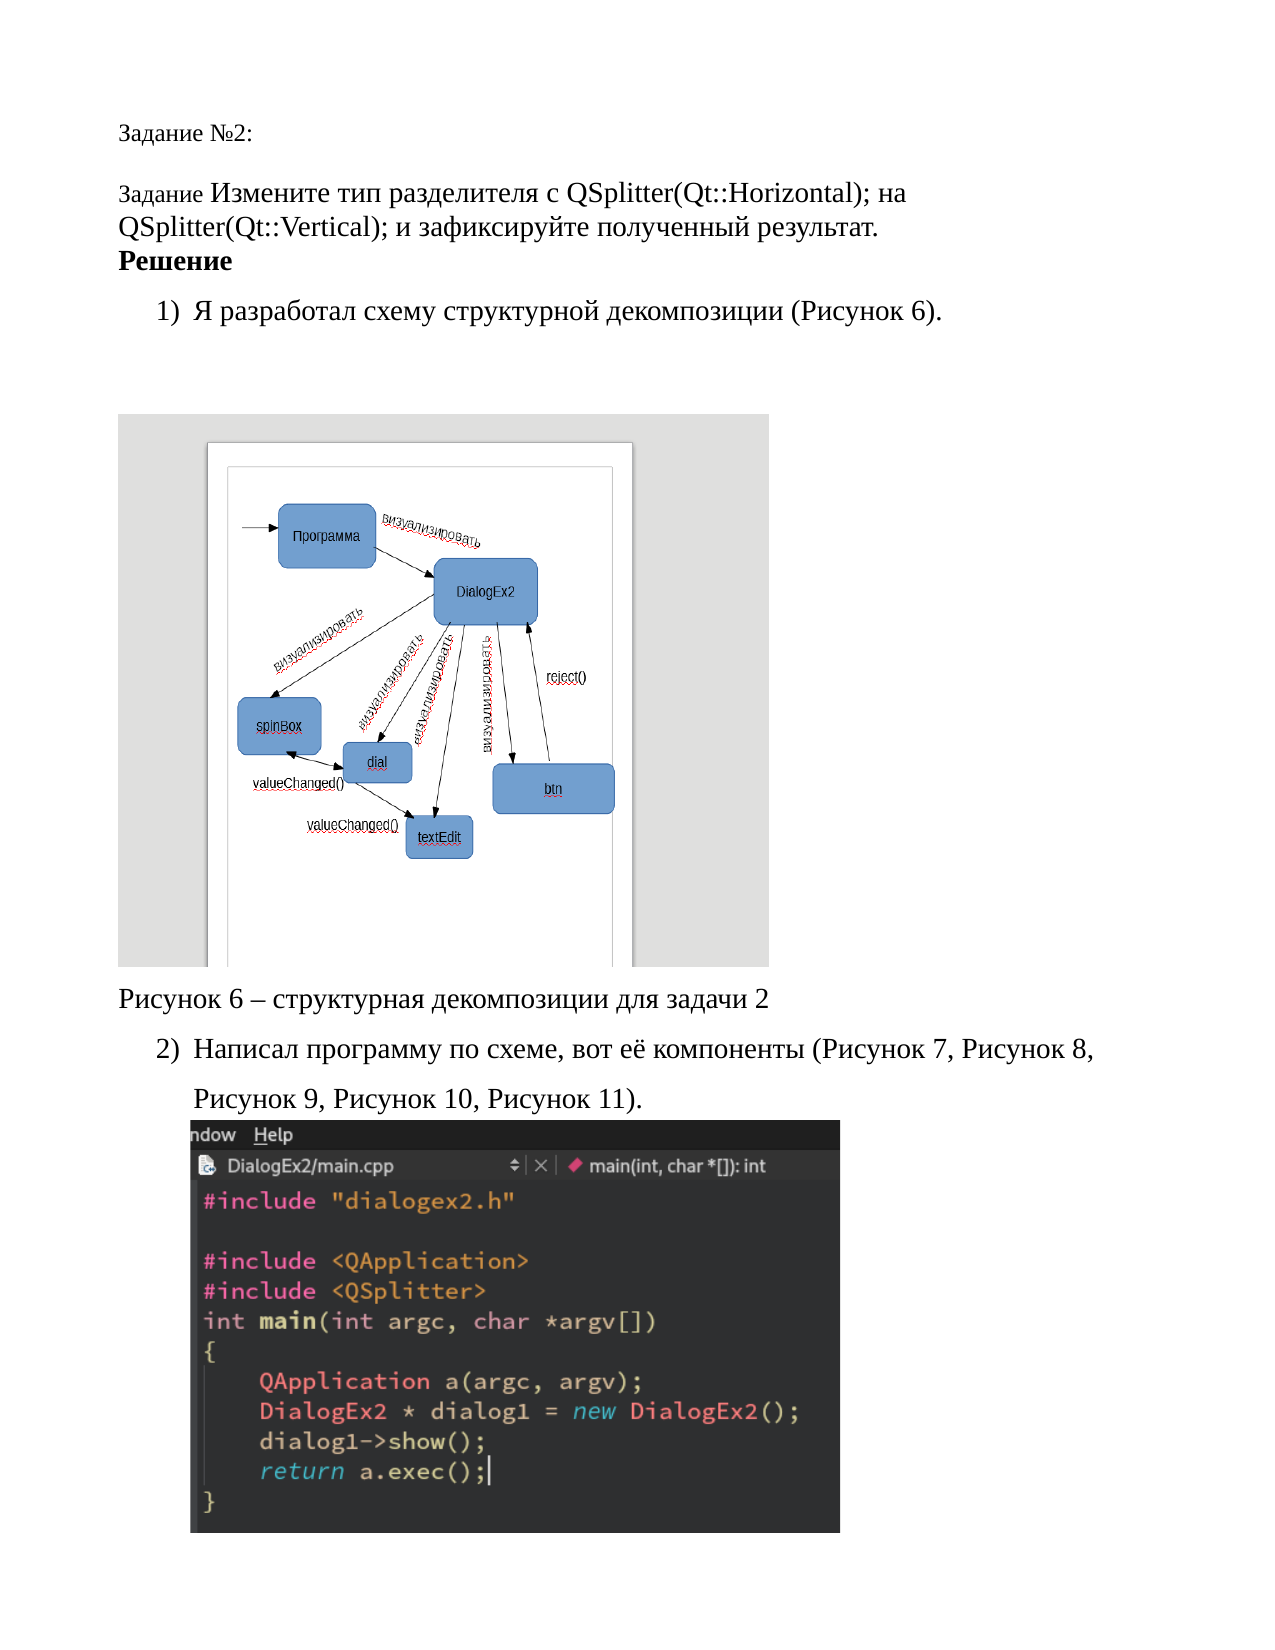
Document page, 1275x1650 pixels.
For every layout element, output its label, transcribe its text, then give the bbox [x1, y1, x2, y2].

text Задание №2: [118, 118, 1157, 147]
picture [155, 414, 769, 967]
picture [190, 1120, 841, 1533]
text Решение [118, 243, 1157, 276]
text Рисунок 6 – структурная декомпозиции для задачи 2 [118, 981, 1157, 1014]
list Я разработал схему структурной декомпозиции (Рисунок 6). [156, 293, 1157, 327]
list Написал программу по схеме, вот её компоненты (Рисунок 7, Рисунок 8, Рисунок 9, Рисунок 10, Рисунок 11). [156, 1031, 1157, 1115]
text Задание Измените тип разделителя с QSplitter(Qt::Horizontal); на QSplitter(Qt::Vertical); и зафиксируйте полученный результат. [118, 176, 1157, 243]
